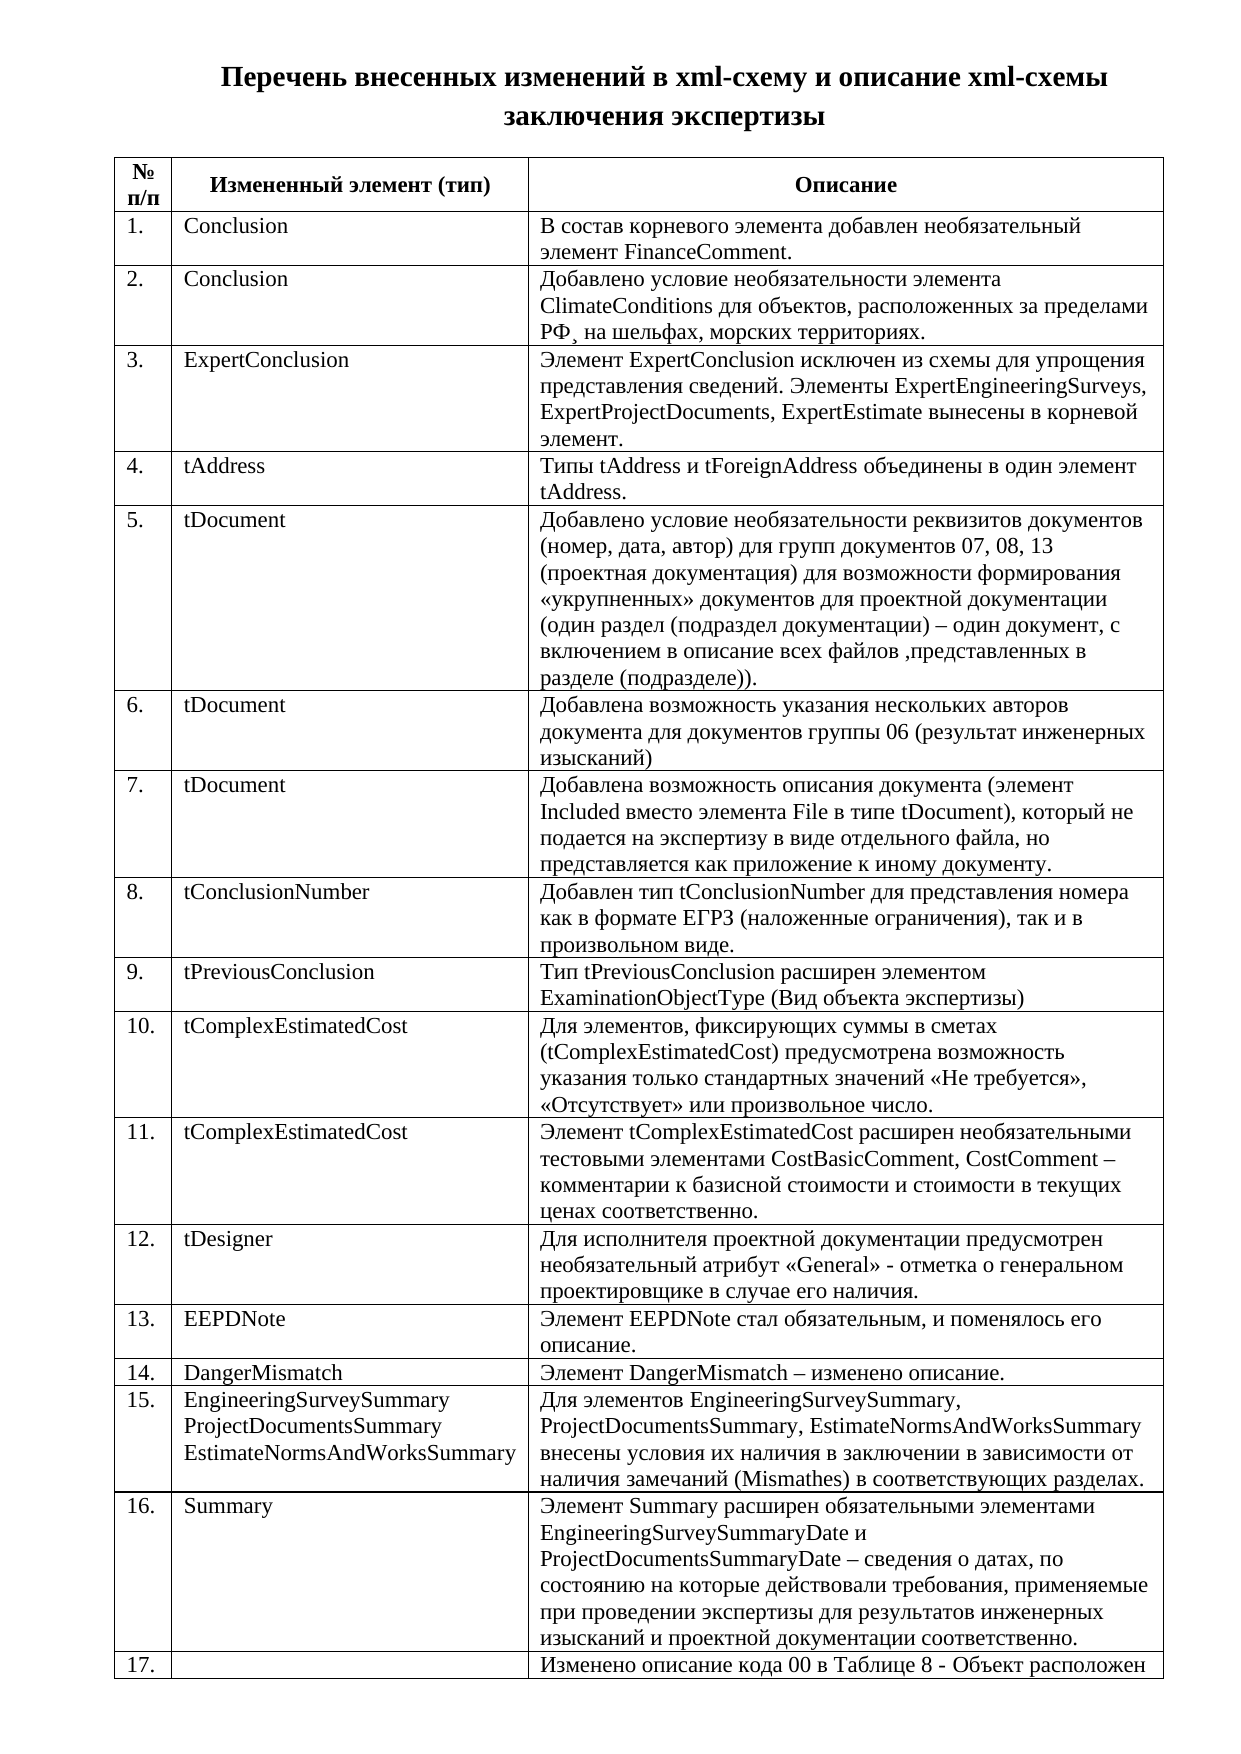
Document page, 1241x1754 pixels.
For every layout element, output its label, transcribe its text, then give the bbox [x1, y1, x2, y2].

table_cell tConclusionNumber [172, 878, 528, 957]
table_cell tComplexEstimatedCost [172, 1012, 528, 1117]
table_cell [115, 266, 171, 344]
text Перечень внесенных изменений в xml-схему и описание xml-схемы заключения экспертизы [177, 59, 1152, 131]
table_cell tDocument [172, 771, 528, 877]
table_cell Элемент Summary расширен обязательными элементами EngineeringSurveySummaryDate и ProjectDocumentsSummaryDate – сведения о датах, по состоянию на которые действовали требования, применяемые при проведении экспертизы для результатов инженерных изысканий и проектной документации соответственно. [529, 1493, 1163, 1651]
table_cell Тип tPreviousConclusion расширен элементом ExaminationObjectTypе (Вид объекта экспертизы) [529, 958, 1163, 1011]
table_cell DangerMismatch [172, 1359, 528, 1385]
table_cell [115, 958, 171, 1011]
table_cell Добавлено условие необязательности реквизитов документов (номер, дата, автор) для групп документов 07, 08, 13 (проектная документация) для возможности формирования «укрупненных» документов для проектной документации (один раздел (подраздел документации) – один документ, с включением в описание всех файлов ,представленных в разделе (подразделе)). [529, 506, 1163, 690]
table_cell [115, 1012, 171, 1117]
table_header Описание [529, 158, 1163, 211]
table_cell Для исполнителя проектной документации предусмотрен необязательный атрибут «General» - отметка о генеральном проектировщике в случае его наличия. [529, 1225, 1163, 1304]
table_cell [115, 691, 171, 770]
table_cell [115, 771, 171, 877]
table_cell [115, 1493, 171, 1651]
table_cell [115, 346, 171, 451]
table_cell Изменено описание кода 00 в Таблице 8 - Объект расположен [529, 1652, 1163, 1678]
table_cell tDocument [172, 691, 528, 770]
table_cell ExpertConclusion [172, 346, 528, 451]
table_cell [115, 452, 171, 505]
table_header Измененный элемент (тип) [172, 158, 528, 211]
table_cell Элемент ExpertConclusion исключен из схемы для упрощения представления сведений. Элементы ExpertEngineeringSurveys, ExpertProjectDocuments, ExpertEstimate вынесены в корневой элемент. [529, 346, 1163, 451]
table_cell [115, 1118, 171, 1224]
table_cell [115, 212, 171, 264]
table_cell [172, 1652, 528, 1678]
table_cell Добавлен тип tConclusionNumber для представления номера как в формате ЕГРЗ (наложенные ограничения), так и в произвольном виде. [529, 878, 1163, 957]
table_cell tDesigner [172, 1225, 528, 1304]
table_cell [115, 1305, 171, 1357]
table_cell tComplexEstimatedCost [172, 1118, 528, 1224]
table_cell Добавлено условие необязательности элемента ClimateConditions для объектов, расположенных за пределами РФ¸ на шельфах, морских территориях. [529, 266, 1163, 344]
table_cell [115, 1386, 171, 1491]
table_cell Добавлена возможность описания документа (элемент Included вместо элемента File в типе tDocument), который не подается на экспертизу в виде отдельного файла, но представляется как приложение к иному документу. [529, 771, 1163, 877]
table_cell Типы tAddress и tForeignAddress объединены в один элемент tAddress. [529, 452, 1163, 505]
table_cell [115, 506, 171, 690]
table_cell tAddress [172, 452, 528, 505]
table_cell Элемент tComplexEstimatedCost расширен необязательными тестовыми элементами CostBasicComment, CostComment – комментарии к базисной стоимости и стоимости в текущих ценах соответственно. [529, 1118, 1163, 1224]
table_cell В состав корневого элемента добавлен необязательный элемент FinanceComment. [529, 212, 1163, 264]
table_cell [115, 1652, 171, 1678]
table_cell tPreviousConclusion [172, 958, 528, 1011]
table_cell Conclusion [172, 212, 528, 264]
table_cell [115, 878, 171, 957]
table_cell Для элементов EngineeringSurveySummary, ProjectDocumentsSummary, EstimateNormsAndWorksSummary внесены условия их наличия в заключении в зависимости от наличия замечаний (Mismathes) в соответствующих разделах. [529, 1386, 1163, 1491]
table_cell Summary [172, 1493, 528, 1651]
table_cell [115, 1225, 171, 1304]
table_cell Conclusion [172, 266, 528, 344]
table_header № п/п [115, 158, 171, 211]
table_cell tDocument [172, 506, 528, 690]
table_cell Добавлена возможность указания нескольких авторов документа для документов группы 06 (результат инженерных изысканий) [529, 691, 1163, 770]
table_cell Для элементов, фиксирующих суммы в сметах (tComplexEstimatedCost) предусмотрена возможность указания только стандартных значений «Не требуется», «Отсутствует» или произвольное число. [529, 1012, 1163, 1117]
table_cell Элемент EEPDNote стал обязательным, и поменялось его описание. [529, 1305, 1163, 1357]
table_cell [115, 1359, 171, 1385]
table_cell EEPDNote [172, 1305, 528, 1357]
table_cell EngineeringSurveySummary ProjectDocumentsSummary EstimateNormsAndWorksSummary [172, 1386, 528, 1491]
table_cell Элемент DangerMismatch – изменено описание. [529, 1359, 1163, 1385]
